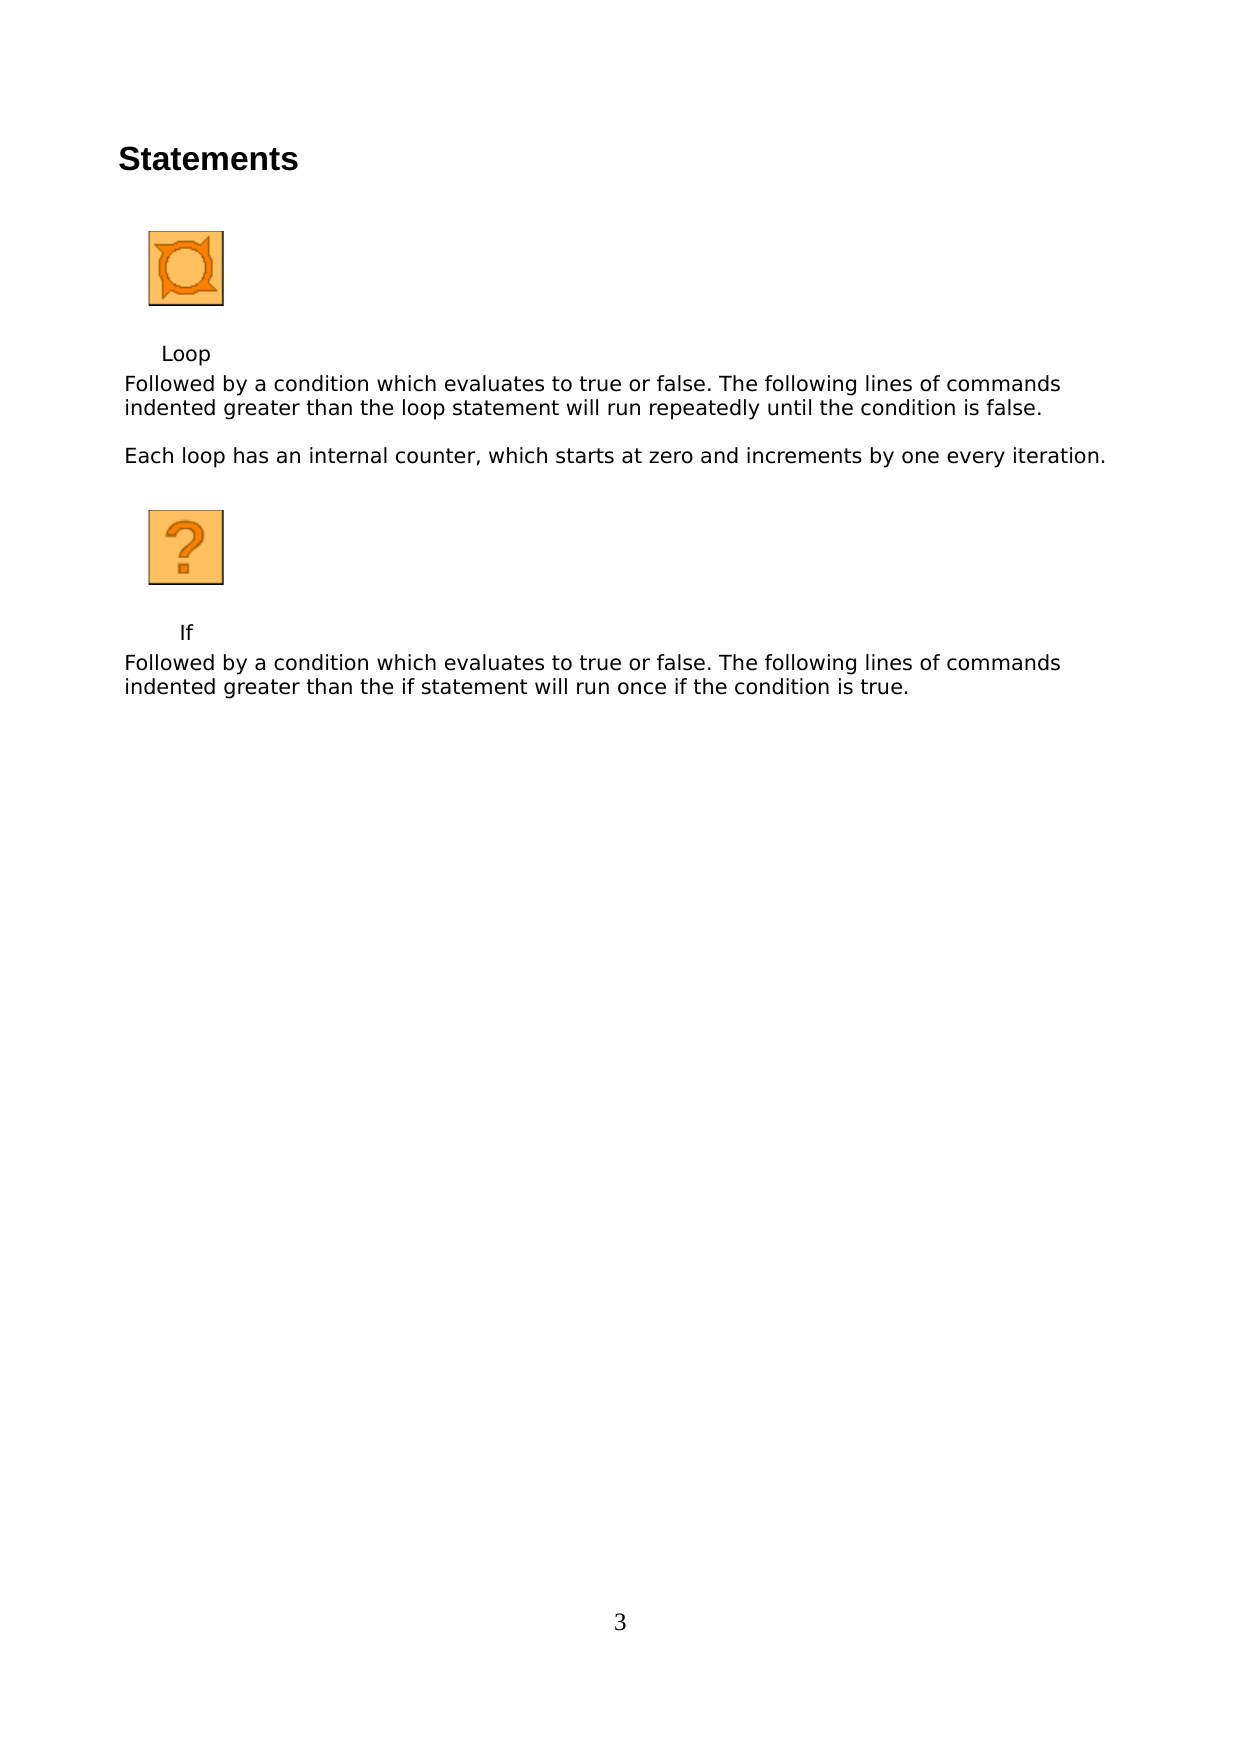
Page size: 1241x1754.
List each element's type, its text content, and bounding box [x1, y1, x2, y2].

table_header [992, 735, 1116, 770]
picture [148, 231, 224, 306]
table_header [124, 504, 248, 615]
table_header [620, 735, 744, 770]
table_cell [992, 615, 1116, 651]
table_cell [868, 336, 992, 372]
table_header [372, 735, 496, 770]
table_header [248, 504, 372, 615]
table_cell [620, 770, 744, 806]
table_header [124, 225, 248, 336]
table_cell [620, 336, 744, 372]
table_header [496, 225, 620, 336]
table_header Followed by a condition which evaluates to true or false. The following lines of commands indented greater than the loop statement will run repeatedly until the condition is false. Each loop has an internal counter, which starts at zero and increments by one every iteration. [118, 219, 1122, 498]
table_header [744, 504, 868, 615]
table_cell Followed by a condition which evaluates to true or false. The following lines of commands indented greater than the if statement will run once if the condition is true. [118, 498, 1122, 729]
table_cell [248, 770, 372, 806]
table_cell Loop [124, 336, 248, 372]
table_cell [868, 770, 992, 806]
table_cell [372, 336, 496, 372]
table_header [248, 225, 372, 336]
table_cell [868, 615, 992, 651]
table_header [868, 225, 992, 336]
table_header [496, 735, 620, 770]
table_header [372, 225, 496, 336]
table_header [744, 225, 868, 336]
table_header [868, 735, 992, 770]
table_cell [744, 336, 868, 372]
table_header [992, 225, 1116, 336]
table_cell [744, 615, 868, 651]
table_header [868, 504, 992, 615]
table_cell [744, 770, 868, 806]
table_cell [496, 770, 620, 806]
table_cell [620, 615, 744, 651]
table_cell [992, 336, 1116, 372]
table_header [992, 504, 1116, 615]
table_cell [496, 615, 620, 651]
table_cell [992, 770, 1116, 806]
table_cell [124, 770, 248, 806]
table_cell [118, 729, 1122, 836]
table_header [372, 504, 496, 615]
table_cell If [124, 615, 248, 651]
subtitle Statements [118, 139, 1122, 178]
table_header [744, 735, 868, 770]
table_header [248, 735, 372, 770]
table_cell [248, 336, 372, 372]
table_cell [248, 615, 372, 651]
table_cell [496, 336, 620, 372]
table_cell [372, 770, 496, 806]
table_header [620, 504, 744, 615]
picture [148, 510, 224, 585]
table_cell [372, 615, 496, 651]
table_header [496, 504, 620, 615]
table_header [124, 735, 248, 770]
table_header [620, 225, 744, 336]
